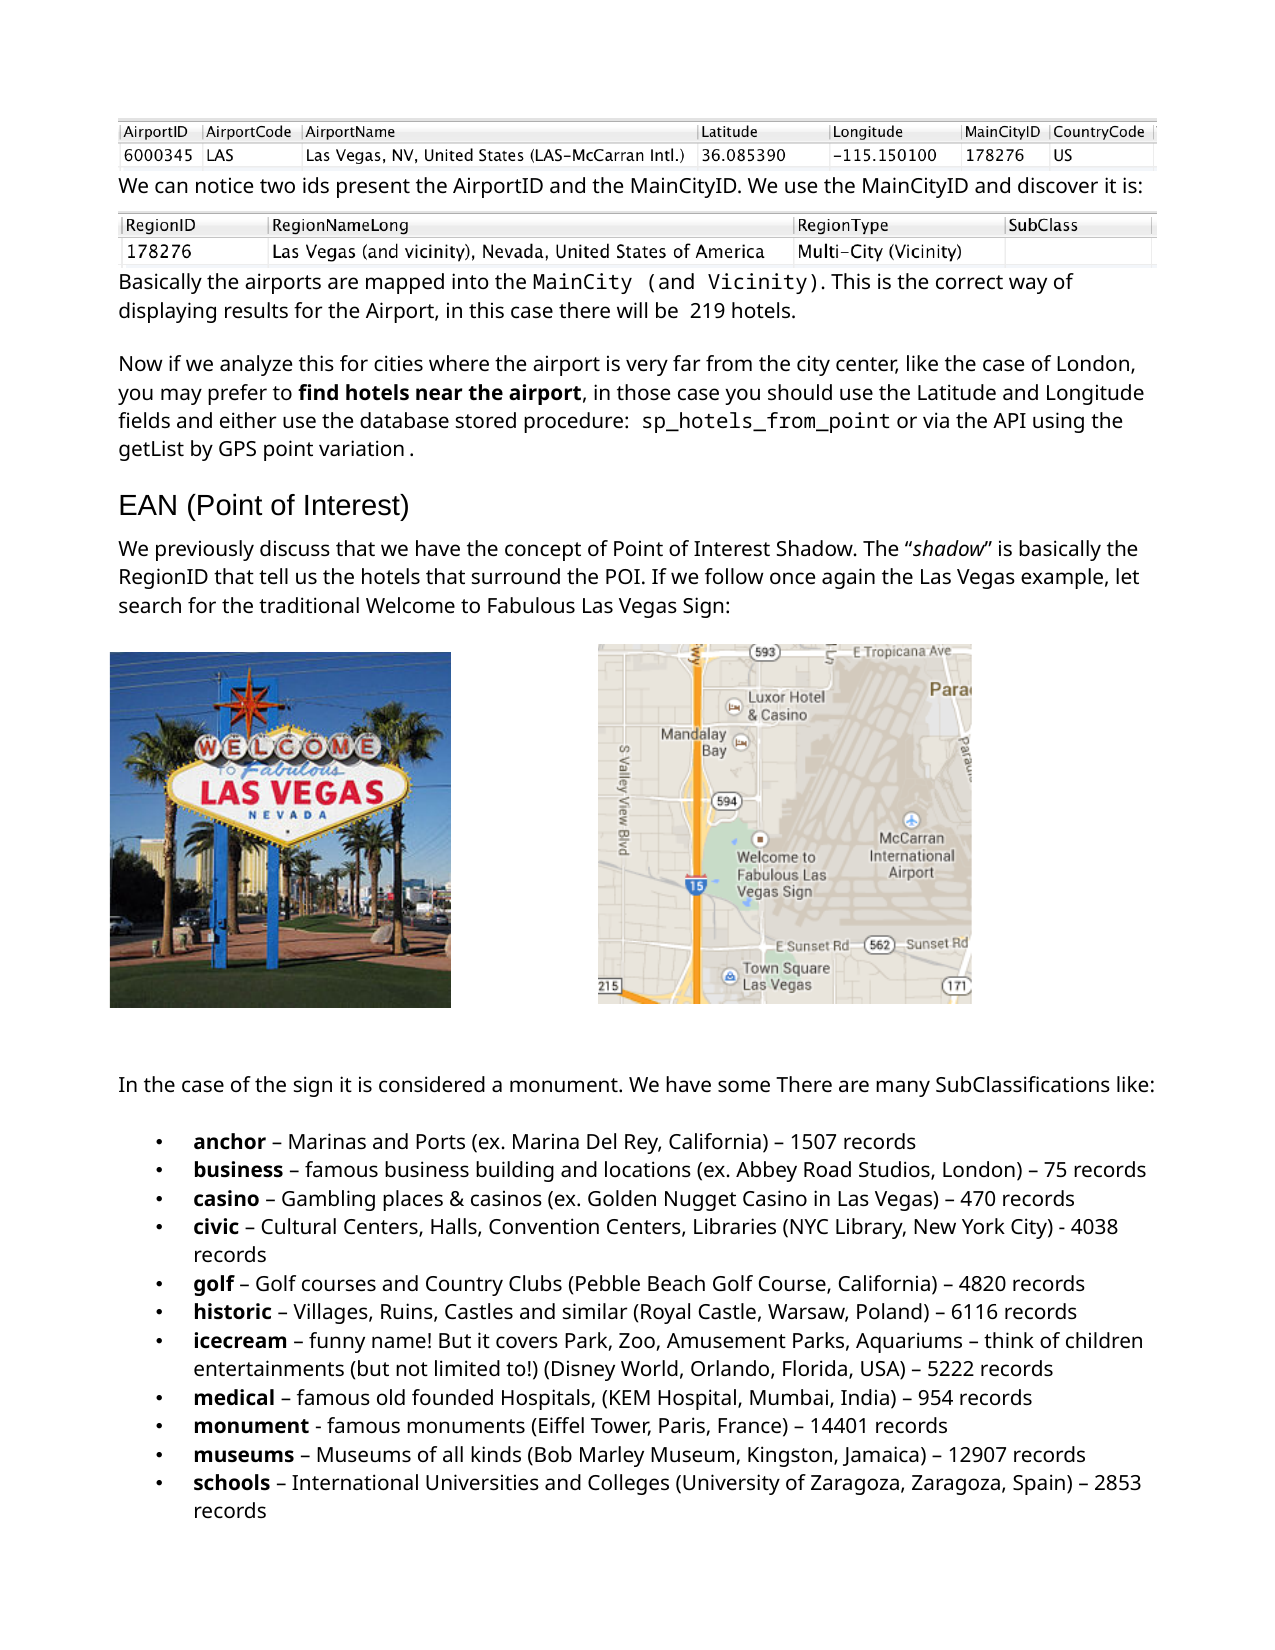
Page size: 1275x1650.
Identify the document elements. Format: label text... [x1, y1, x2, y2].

picture [118, 211, 1157, 268]
list historic – Villages, Ruins, Castles and similar (Royal Castle, Warsaw, Poland) – 6116 records [156, 1297, 1157, 1326]
picture [598, 644, 972, 1004]
text In the case of the sign it is considered a monument. We have some There are many SubClassifications like: [118, 1070, 1157, 1098]
subtitle EAN (Point of Interest) [118, 488, 1157, 521]
picture [118, 118, 1157, 171]
list medical – famous old founded Hospitals, (KEM Hospital, Mumbai, India) – 954 records [156, 1383, 1157, 1411]
list icecream – funny name! But it covers Park, Zoo, Amusement Parks, Aquariums – think of children entertainments (but not limited to!) (Disney World, Orlando, Florida, USA) – 5222 records [156, 1326, 1157, 1383]
subtitle We can notice two ids present the AirportID and the MainCityID. We use the MainCityID and discover it is: [118, 171, 1157, 199]
list anchor – Marinas and Ports (ex. Marina Del Rey, California) – 1507 records [156, 1127, 1157, 1155]
text We previously discuss that we have the concept of Point of Interest Shadow. The “shadow” is basically the RegionID that tell us the hotels that surround the POI. If we follow once again the Las Vegas example, let search for the traditional Welcome to Fabulous Las Vegas Sign: [118, 534, 1157, 619]
list golf – Golf courses and Country Clubs (Pebble Beach Golf Course, California) – 4820 records [156, 1269, 1157, 1297]
list monument - famous monuments (Eiffel Tower, Paris, France) – 14401 records [156, 1411, 1157, 1440]
subtitle Now if we analyze this for cities where the airport is very far from the city center, like the case of London, you may prefer to find hotels near the airport, in those case you should use the Latitude and Longitude fields and either use the database stored procedure: sp_hotels_from_point or via the API using the getList by GPS point variation. [118, 349, 1157, 463]
subtitle Basically the airports are mapped into the MainCity (and Vicinity). This is the correct way of displaying results for the Airport, in this case there will be 219 hotels. [118, 268, 1157, 324]
list civic – Cultural Centers, Halls, Convention Centers, Libraries (NYC Library, New York City) - 4038 records [156, 1212, 1157, 1269]
picture [109, 652, 451, 1008]
list business – famous business building and locations (ex. Abbey Road Studios, London) – 75 records [156, 1155, 1157, 1184]
list schools – International Universities and Colleges (University of Zaragoza, Zaragoza, Spain) – 2853 records [156, 1468, 1157, 1525]
list museums – Museums of all kinds (Bob Marley Museum, Kingston, Jamaica) – 12907 records [156, 1440, 1157, 1468]
list casino – Gambling places & casinos (ex. Golden Nugget Casino in Las Vegas) – 470 records [156, 1184, 1157, 1212]
